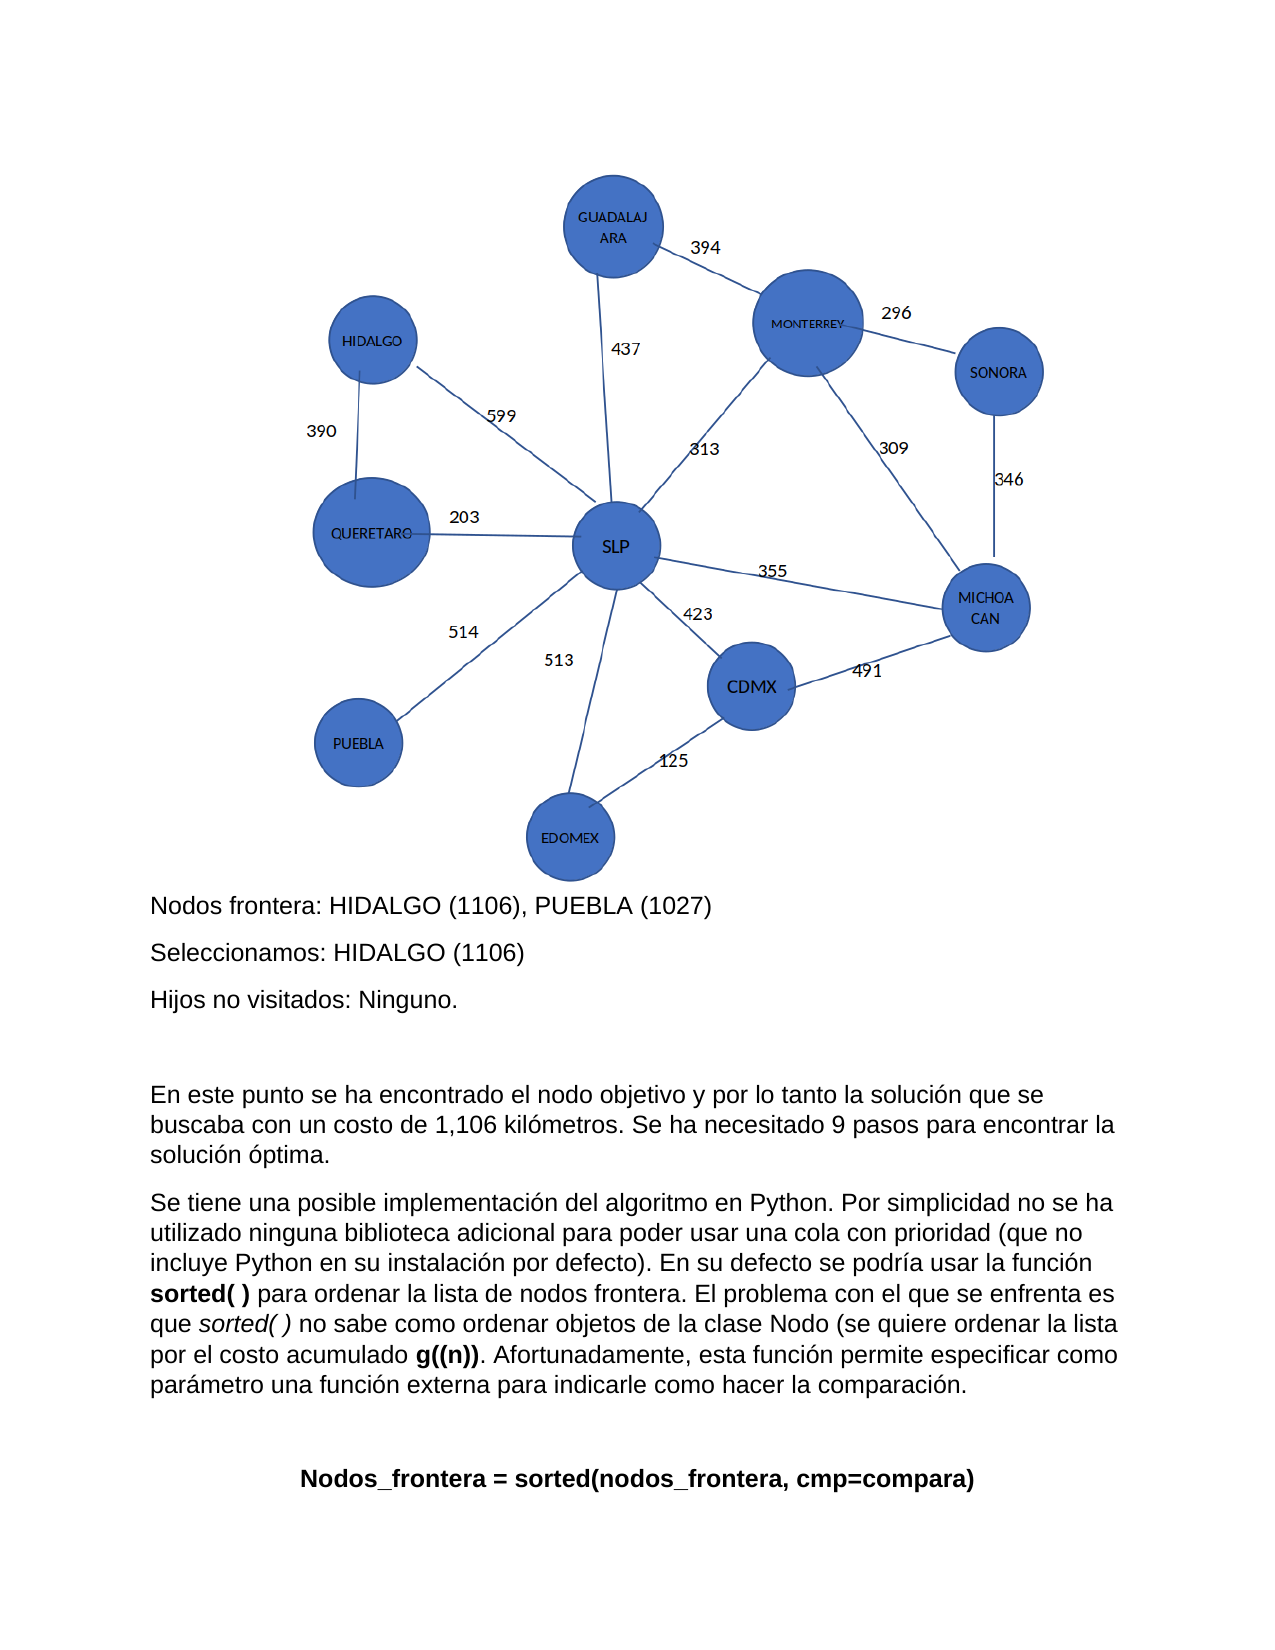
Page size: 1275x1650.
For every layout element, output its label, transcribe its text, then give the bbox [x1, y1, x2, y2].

text Hijos no visitados: Ninguno. [150, 985, 1125, 1014]
text Nodos_frontera = sorted(nodos_frontera, cmp=compara) [150, 1464, 1125, 1493]
text Seleccionamos: HIDALGO (1106) [150, 938, 1125, 967]
text Nodos frontera: HIDALGO (1106), PUEBLA (1027) [150, 150, 1125, 920]
text En este punto se ha encontrado el nodo objetivo y por lo tanto la solución que se buscaba con un costo de 1,106 kilómetros. Se ha necesitado 9 pasos para encontrar la solución óptima. [150, 1079, 1125, 1169]
text Se tiene una posible implementación del algoritmo en Python. Por simplicidad no se ha utilizado ninguna biblioteca adicional para poder usar una cola con prioridad (que no incluye Python en su instalación por defecto). En su defecto se podría usar la función sorted( ) para ordenar la lista de nodos frontera. El problema con el que se enfrenta es que sorted( ) no sabe como ordenar objetos de la clase Nodo (se quiere ordenar la lista por el costo acumulado g((n)). Afortunadamente, esta función permite especificar como parámetro una función externa para indicarle como hacer la comparación. [150, 1187, 1125, 1399]
picture [219, 168, 1078, 892]
